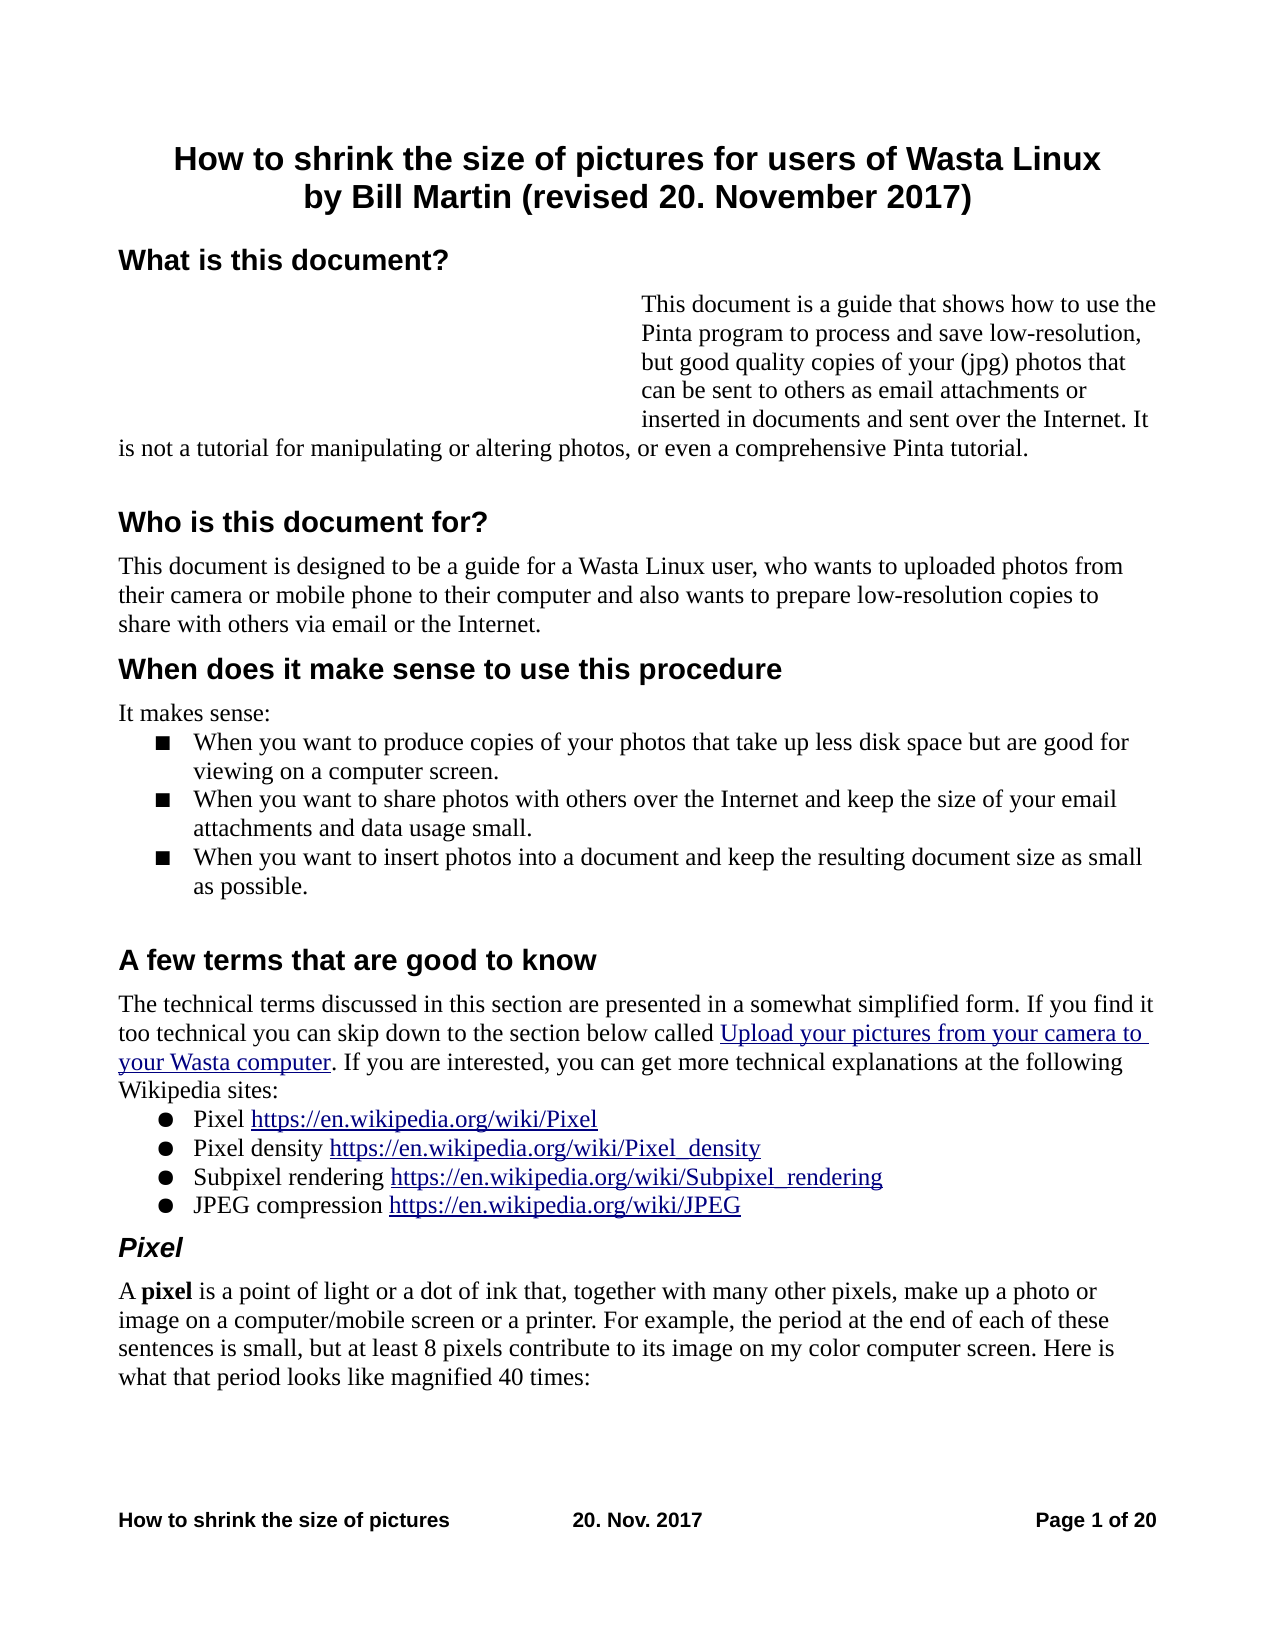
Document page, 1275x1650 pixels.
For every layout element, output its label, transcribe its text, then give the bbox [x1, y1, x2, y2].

list When you want to insert photos into a document and keep the resulting document size as small as possible. [156, 842, 1157, 899]
text The technical terms discussed in this section are presented in a somewhat simplified form. If you find it too technical you can skip down to the section below called Upload your pictures from your camera to your Wasta computer. If you are interested, you can get more technical explanations at the following Wikipedia sites: [118, 989, 1157, 1104]
subtitle What is this document? [118, 243, 1157, 277]
text A pixel is a point of light or a dot of ink that, together with many other pixels, make up a photo or image on a computer/mobile screen or a printer. For example, the period at the end of each of these sentences is small, but at least 8 pixels contribute to its image on my color computer screen. Here is what that period looks like magnified 40 times: [118, 1276, 1157, 1391]
subtitle When does it make sense to use this procedure [118, 652, 1157, 686]
text This document is a guide that shows how to use the Pinta program to process and save low-resolution, but good quality copies of your (jpg) photos that can be sent to others as email attachments or inserted in documents and sent over the Internet. It is not a tutorial for manipulating or altering photos, or even a comprehensive Pinta tutorial. [118, 289, 1157, 462]
list Pixel density https://en.wikipedia.org/wiki/Pixel_density [156, 1133, 1157, 1162]
list When you want to share photos with others over the Internet and keep the size of your email attachments and data usage small. [156, 784, 1157, 842]
list Pixel https://en.wikipedia.org/wiki/Pixel [156, 1104, 1157, 1133]
text This document is designed to be a guide for a Wasta Linux user, who wants to uploaded photos from their camera or mobile phone to their computer and also wants to prepare low-resolution copies to share with others via email or the Internet. [118, 551, 1157, 637]
subtitle How to shrink the size of pictures for users of Wasta Linux by Bill Martin (revised 20. November 2017) [118, 139, 1157, 216]
subtitle Pixel [118, 1232, 1157, 1263]
subtitle A few terms that are good to know [118, 943, 1157, 977]
text It makes sense: [118, 698, 1157, 727]
list Subpixel rendering https://en.wikipedia.org/wiki/Subpixel_rendering [156, 1162, 1157, 1190]
list When you want to produce copies of your photos that take up less disk space but are good for viewing on a computer screen. [156, 727, 1157, 784]
list JPEG compression https://en.wikipedia.org/wiki/JPEG [156, 1190, 1157, 1219]
subtitle Who is this document for? [118, 505, 1157, 539]
